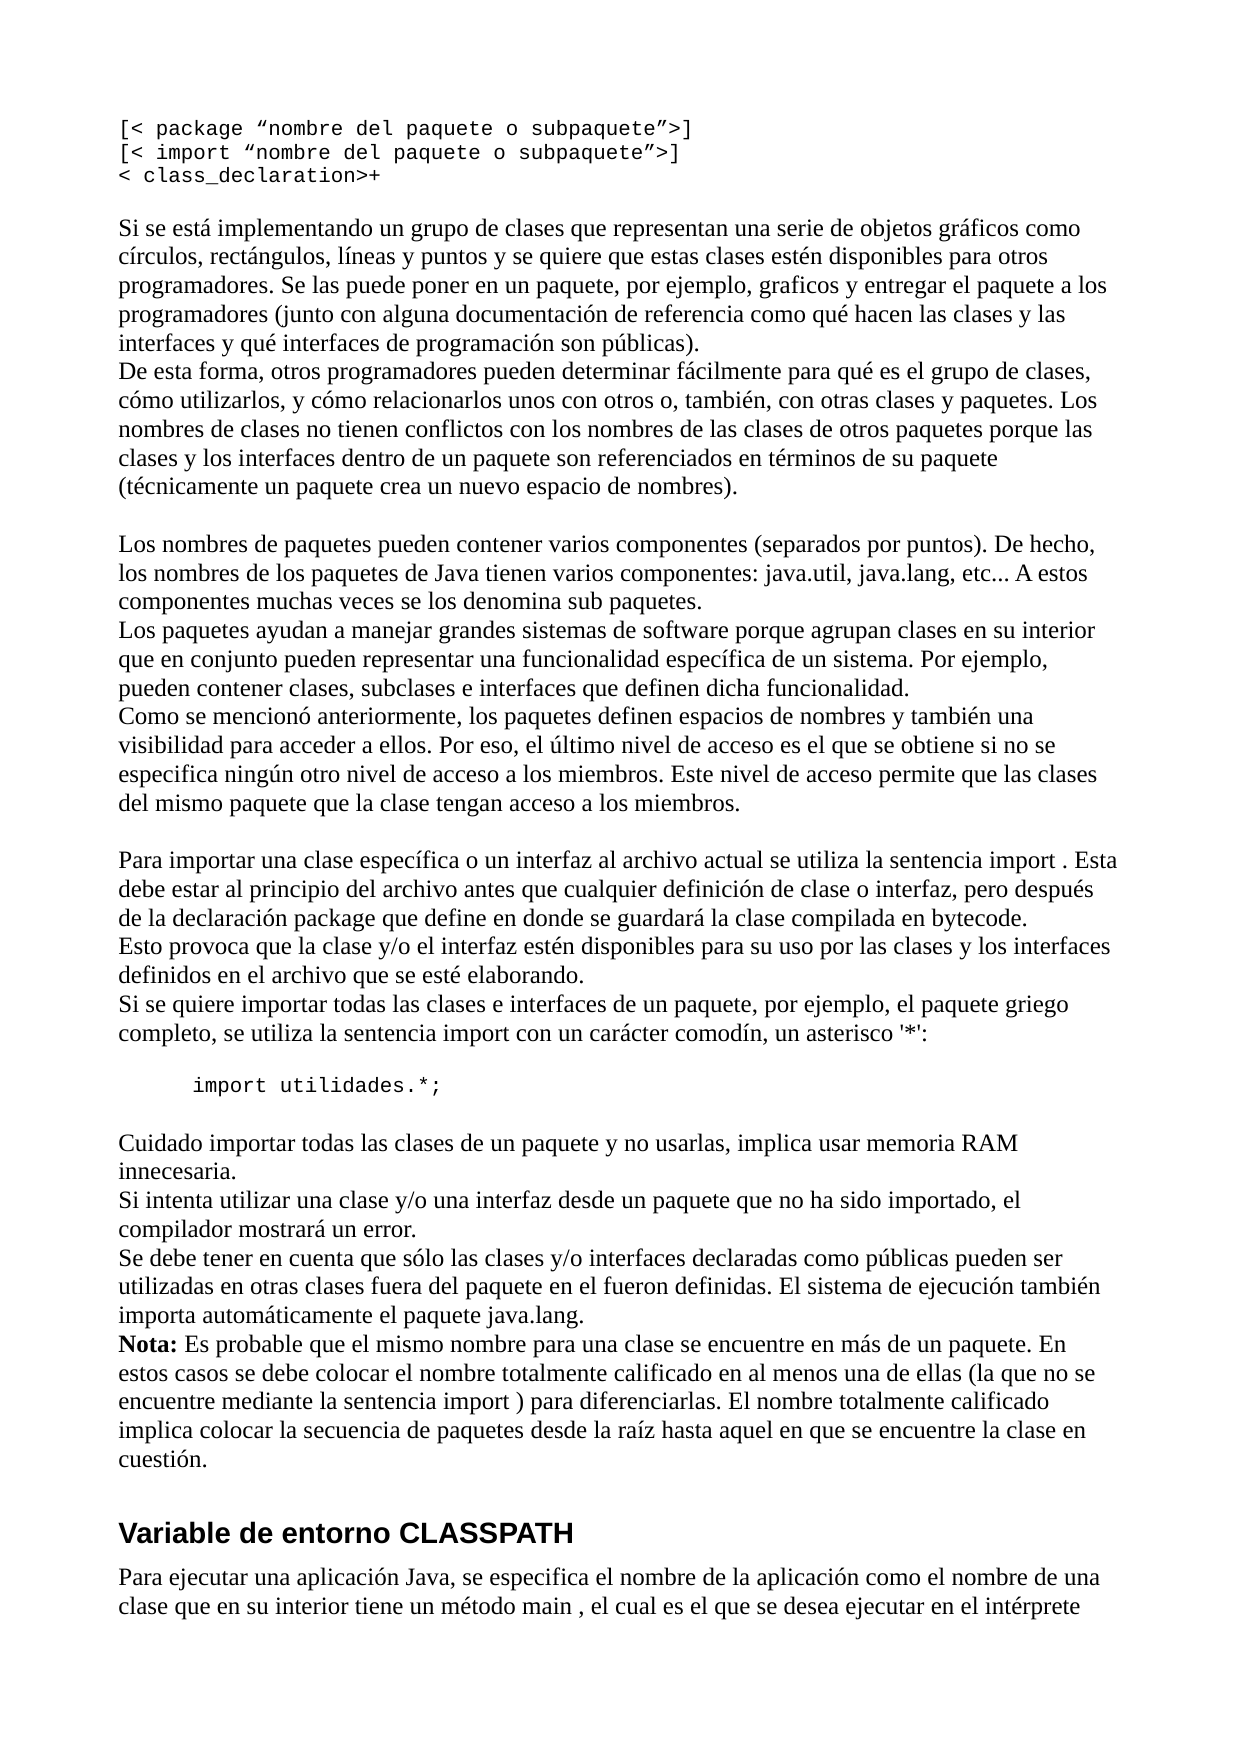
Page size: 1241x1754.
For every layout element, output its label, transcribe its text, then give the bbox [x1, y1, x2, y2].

text programadores. Se las puede poner en un paquete, por ejemplo, graficos y entregar el paquete a los programadores (junto con alguna documentación de referencia como qué hacen las clases y las interfaces y qué interfaces de programación son públicas). [118, 270, 1122, 356]
text clases y los interfaces dentro de un paquete son referenciados en términos de su paquete [118, 443, 1122, 471]
text De esta forma, otros programadores pueden determinar fácilmente para qué es el grupo de clases, [118, 356, 1122, 385]
text encuentre mediante la sentencia import ) para diferenciarlas. El nombre totalmente calificado [118, 1386, 1122, 1415]
text import utilidades.*; [118, 1075, 1122, 1099]
text Para importar una clase específica o un interfaz al archivo actual se utiliza la sentencia import . Esta [118, 845, 1122, 874]
text Para ejecutar una aplicación Java, se especifica el nombre de la aplicación como el nombre de una [118, 1562, 1122, 1591]
text especifica ningún otro nivel de acceso a los miembros. Este nivel de acceso permite que las clases [118, 759, 1122, 788]
text Cuidado importar todas las clases de un paquete y no usarlas, implica usar memoria RAM innecesaria. [118, 1128, 1122, 1185]
text cuestión. [118, 1444, 1122, 1473]
text estos casos se debe colocar el nombre totalmente calificado en al menos una de ellas (la que no se [118, 1358, 1122, 1386]
text completo, se utiliza la sentencia import con un carácter comodín, un asterisco '*': [118, 1018, 1122, 1046]
text nombres de clases no tienen conflictos con los nombres de las clases de otros paquetes porque las [118, 414, 1122, 443]
text Si se está implementando un grupo de clases que representan una serie de objetos gráficos como [118, 213, 1122, 241]
text Como se mencionó anteriormente, los paquetes definen espacios de nombres y también una visibilidad para acceder a ellos. Por eso, el último nivel de acceso es el que se obtiene si no se [118, 701, 1122, 759]
text (técnicamente un paquete crea un nuevo espacio de nombres). [118, 471, 1122, 500]
text Los nombres de paquetes pueden contener varios componentes (separados por puntos). De hecho, los nombres de los paquetes de Java tienen varios componentes: java.util, java.lang, etc... A estos componentes muchas veces se los denomina sub paquetes. [118, 529, 1122, 615]
text Si se quiere importar todas las clases e interfaces de un paquete, por ejemplo, el paquete griego [118, 989, 1122, 1018]
text Los paquetes ayudan a manejar grandes sistemas de software porque agrupan clases en su interior que en conjunto pueden representar una funcionalidad específica de un sistema. Por ejemplo, pueden contener clases, subclases e interfaces que definen dicha funcionalidad. [118, 615, 1122, 701]
text [< package “nombre del paquete o subpaquete”>] [118, 118, 1122, 142]
text utilizadas en otras clases fuera del paquete en el fueron definidas. El sistema de ejecución también [118, 1271, 1122, 1300]
text Si intenta utilizar una clase y/o una interfaz desde un paquete que no ha sido importado, el [118, 1185, 1122, 1214]
text compilador mostrará un error. [118, 1214, 1122, 1243]
text < class_declaration>+ [118, 165, 1122, 189]
text círculos, rectángulos, líneas y puntos y se quiere que estas clases estén disponibles para otros [118, 241, 1122, 270]
text cómo utilizarlos, y cómo relacionarlos unos con otros o, también, con otras clases y paquetes. Los [118, 385, 1122, 414]
text importa automáticamente el paquete java.lang. [118, 1300, 1122, 1329]
text del mismo paquete que la clase tengan acceso a los miembros. [118, 788, 1122, 816]
text debe estar al principio del archivo antes que cualquier definición de clase o interfaz, pero después de la declaración package que define en donde se guardará la clase compilada en bytecode. [118, 874, 1122, 931]
subtitle Variable de entorno CLASSPATH [118, 1516, 1122, 1550]
text implica colocar la secuencia de paquetes desde la raíz hasta aquel en que se encuentre la clase en [118, 1415, 1122, 1444]
text [< import “nombre del paquete o subpaquete”>] [118, 142, 1122, 165]
text Se debe tener en cuenta que sólo las clases y/o interfaces declaradas como públicas pueden ser [118, 1243, 1122, 1271]
text clase que en su interior tiene un método main , el cual es el que se desea ejecutar en el intérprete [118, 1591, 1122, 1620]
text Esto provoca que la clase y/o el interfaz estén disponibles para su uso por las clases y los interfaces [118, 931, 1122, 960]
text definidos en el archivo que se esté elaborando. [118, 960, 1122, 989]
text Nota: Es probable que el mismo nombre para una clase se encuentre en más de un paquete. En [118, 1329, 1122, 1358]
